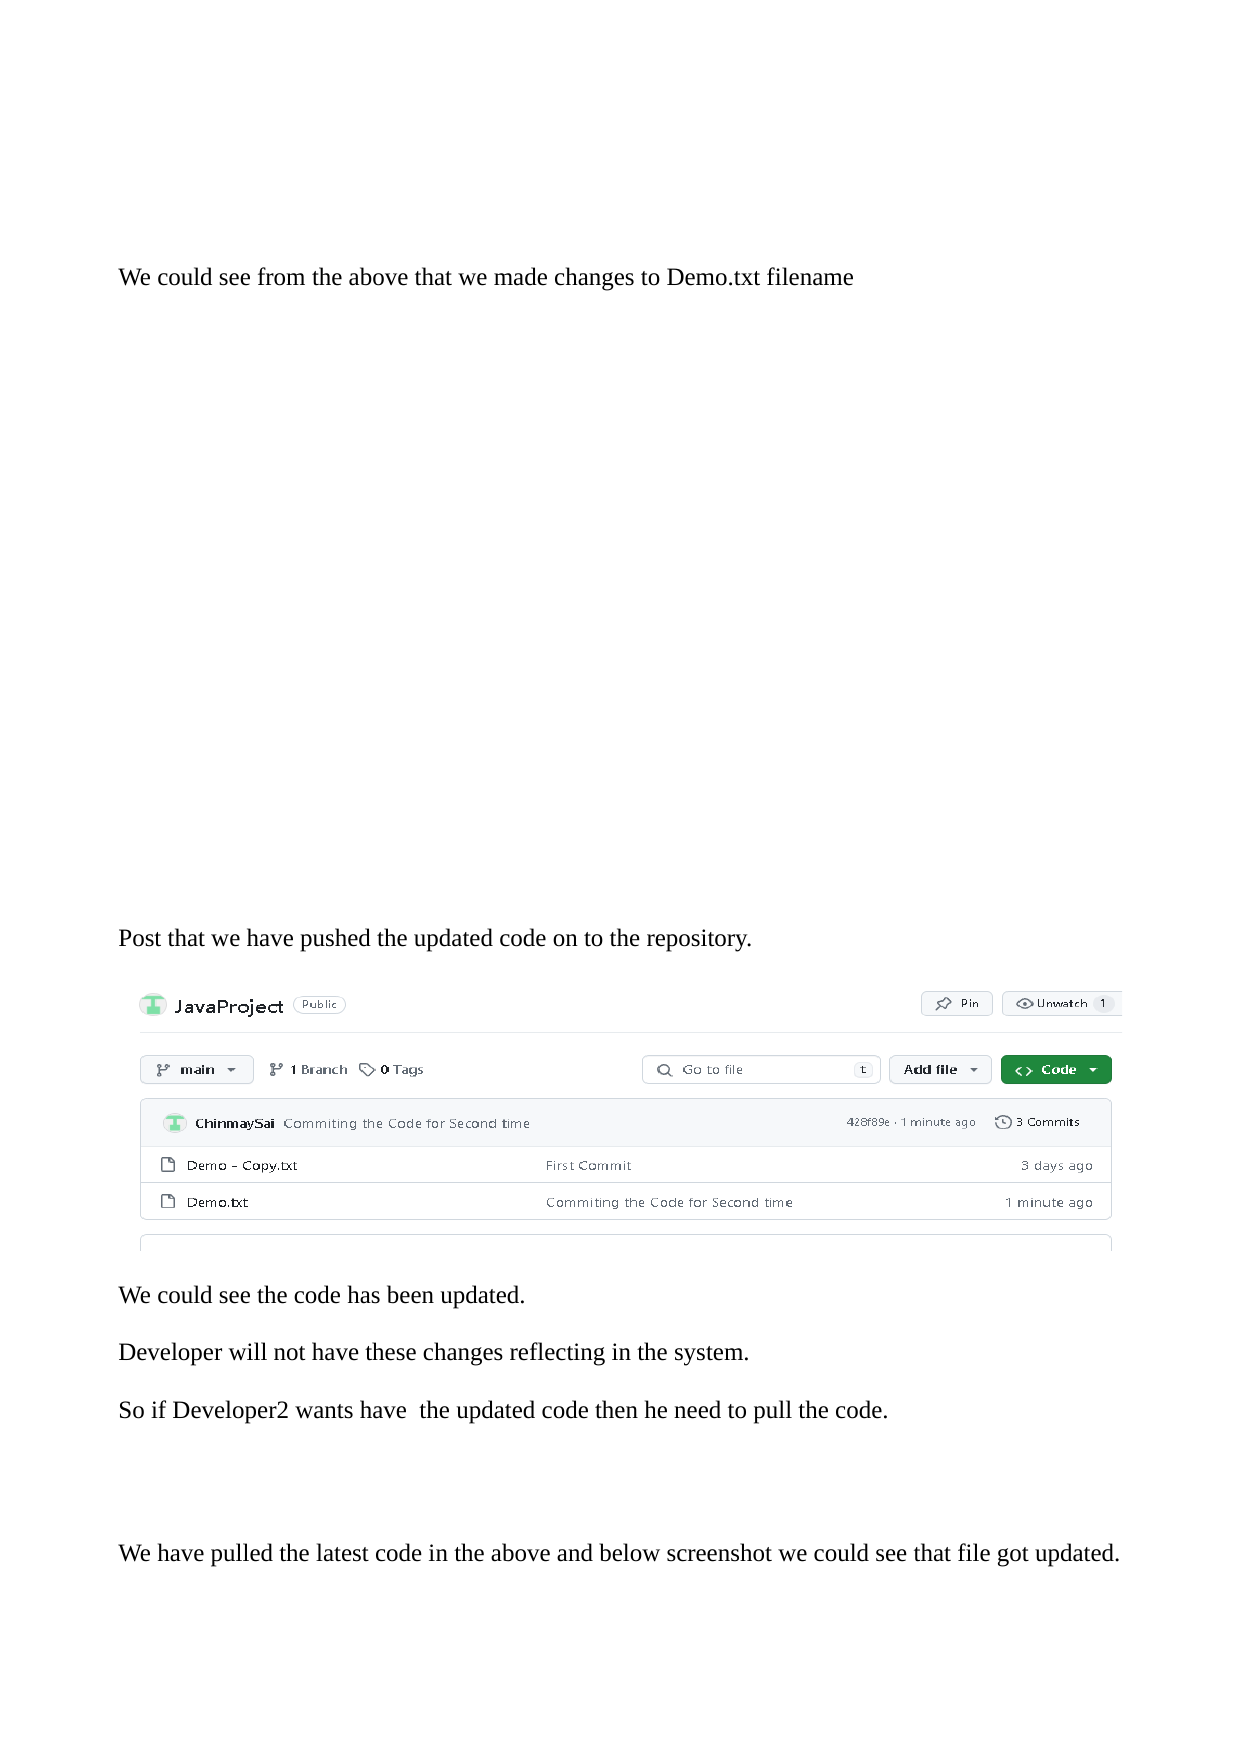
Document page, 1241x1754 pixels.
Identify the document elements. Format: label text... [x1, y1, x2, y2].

text So if Developer2 wants have the updated code then he need to pull the code. [118, 1395, 1122, 1423]
text Developer will not have these changes reflecting in the system. [118, 1337, 1122, 1366]
text We could see the code has been updated. [118, 1280, 1122, 1308]
text Post that we have pushed the updated code on to the repository. [118, 923, 1122, 952]
text We have pulled the latest code in the above and below screenshot we could see that file got updated. [118, 1538, 1122, 1567]
text We could see from the above that we made changes to Demo.txt filename [118, 262, 1122, 291]
